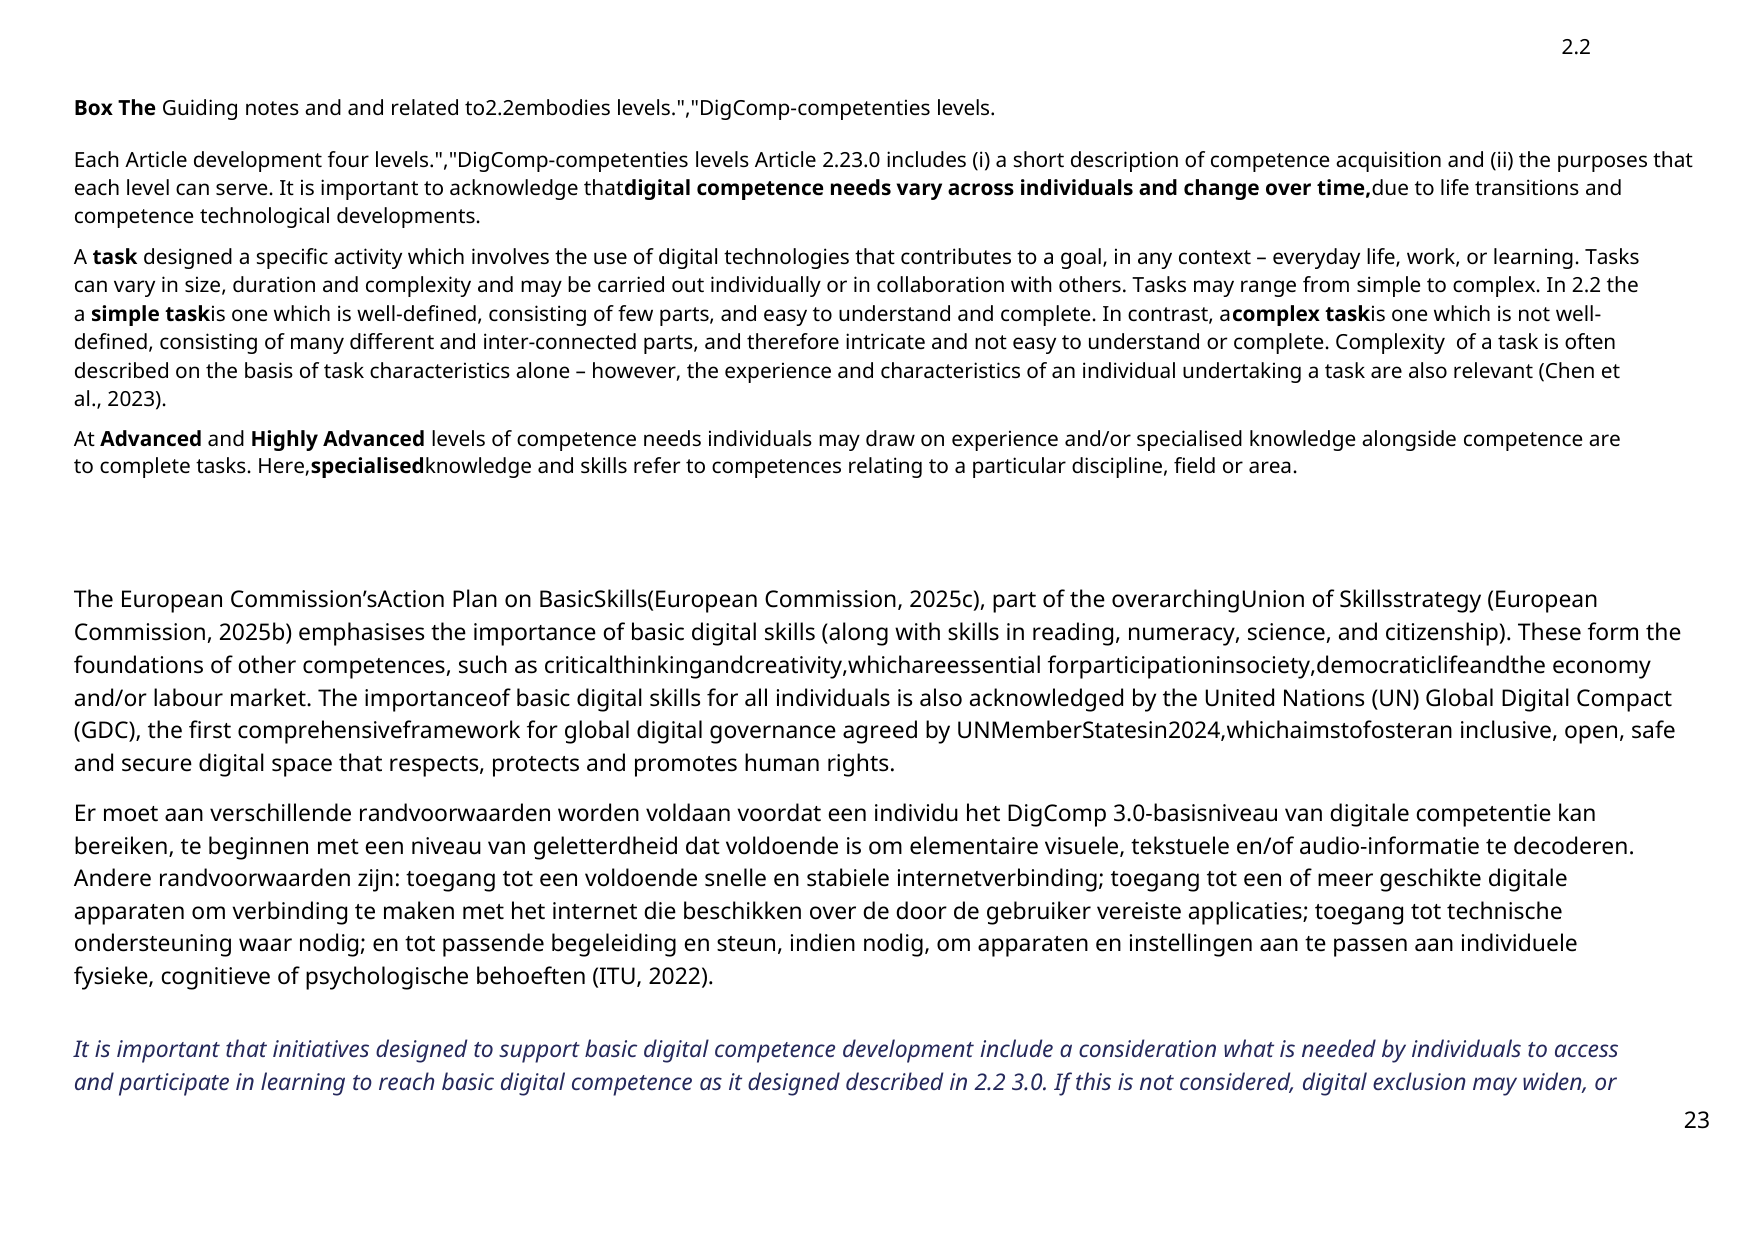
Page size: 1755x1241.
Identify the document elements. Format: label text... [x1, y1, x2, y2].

text At Advanced and Highly Advanced levels of competence needs individuals may draw on experience and/or specialised knowledge alongside competence are to complete tasks. Here,specialisedknowledge and skills refer to competences relating to a particular discipline, field or area. [74, 424, 1622, 479]
text It is important that initiatives designed to support basic digital competence development include a consideration what is needed by individuals to access and participate in learning to reach basic digital competence as it designed described in 2.2 3.0. If this is not considered, digital exclusion may widen, or [74, 1033, 1627, 1097]
text Each Article development four levels.","DigComp-competenties levels Article 2.23.0 includes (i) a short description of competence acquisition and (ii) the purposes that each level can serve. It is important to acknowledge thatdigital competence needs vary across individuals and change over time,due to life transitions and competence technological developments. [74, 145, 1710, 230]
text A task designed a specific activity which involves the use of digital technologies that contributes to a goal, in any context – everyday life, work, or learning. Tasks can vary in size, duration and complexity and may be carried out individually or in collaboration with others. Tasks may range from simple to complex. In 2.2 the a simple taskis one which is well-defined, consisting of few parts, and easy to understand and complete. In contrast, acomplex taskis one which is not well-defined, consisting of many different and inter-connected parts, and therefore intricate and not easy to understand or complete. Complexity of a task is often described on the basis of task characteristics alone – however, the experience and characteristics of an individual undertaking a task are also relevant (Chen et al., 2023). [74, 242, 1644, 413]
text Er moet aan verschillende randvoorwaarden worden voldaan voordat een individu het DigComp 3.0-basisniveau van digitale competentie kan bereiken, te beginnen met een niveau van geletterdheid dat voldoende is om elementaire visuele, tekstuele en/of audio-informatie te decoderen. Andere randvoorwaarden zijn: toegang tot een voldoende snelle en stabiele internetverbinding; toegang tot een of meer geschikte digitale apparaten om verbinding te maken met het internet die beschikken over de door de gebruiker vereiste applicaties; toegang tot technische ondersteuning waar nodig; en tot passende begeleiding en steun, indien nodig, om apparaten en instellingen aan te passen aan individuele fysieke, cognitieve of psychologische behoeften (ITU, 2022). [74, 797, 1655, 991]
text The European Commission’sAction Plan on BasicSkills(European Commission, 2025c), part of the overarchingUnion of Skillsstrategy (European Commission, 2025b) emphasises the importance of basic digital skills (along with skills in reading, numeracy, science, and citizenship). These form the foundations of other competences, such as criticalthinkingandcreativity,whichareessential forparticipationinsociety,democraticlifeandthe economy and/or labour market. The importanceof basic digital skills for all individuals is also acknowledged by the United Nations (UN) Global Digital Compact (GDC), the first comprehensiveframework for global digital governance agreed by UNMemberStatesin2024,whichaimstofosteran inclusive, open, safe and secure digital space that respects, protects and promotes human rights. [74, 583, 1685, 778]
text Box The Guiding notes and and related to2.2embodies levels.","DigComp-competenties levels. [74, 93, 1710, 121]
